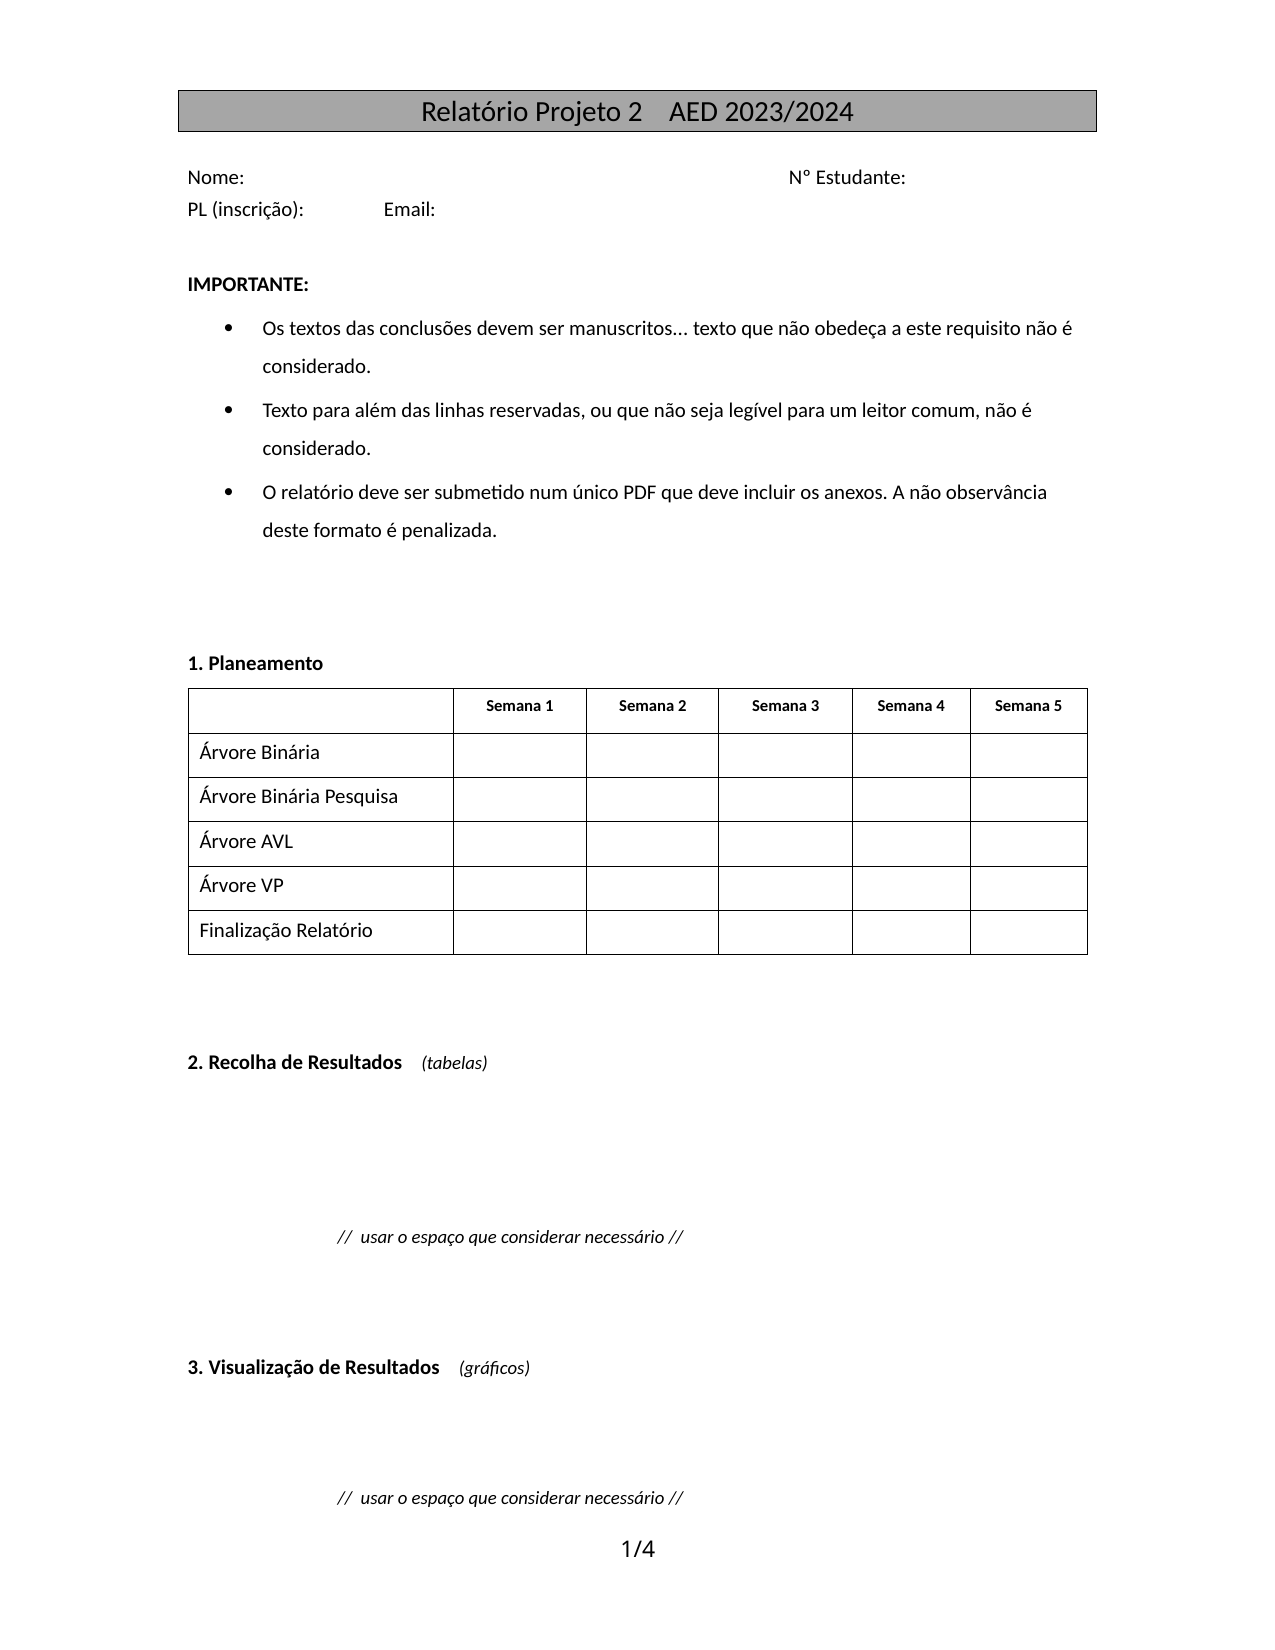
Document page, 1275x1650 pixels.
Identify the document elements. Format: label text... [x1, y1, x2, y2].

table_cell [587, 822, 718, 866]
table_header Semana 3 [719, 689, 852, 732]
text Nome: Nº Estudante: [187, 164, 1087, 190]
text PL (inscrição): Email: [187, 196, 1087, 221]
table_cell Árvore AVL [189, 822, 453, 866]
table_cell [587, 911, 718, 954]
table_cell [719, 734, 852, 777]
table_header Semana 2 [587, 689, 718, 732]
table_cell [454, 734, 586, 777]
list Texto para além das linhas reservadas, ou que não seja legível para um leitor comum, não é considerado. [225, 397, 1087, 461]
table_cell [454, 867, 586, 910]
table_cell [853, 911, 970, 954]
table_cell [971, 778, 1087, 821]
table_header [189, 689, 453, 732]
table_header Semana 4 [853, 689, 970, 732]
table_cell [454, 822, 586, 866]
table_header Semana 5 [971, 689, 1087, 732]
table_cell Árvore Binária Pesquisa [189, 778, 453, 821]
table_cell [454, 778, 586, 821]
text Relatório Projeto 2 AED 2023/2024 [179, 91, 1096, 131]
text // usar o espaço que considerar necessário // [187, 1486, 1087, 1509]
table_cell [719, 867, 852, 910]
text 2. Recolha de Resultados (tabelas) [187, 1049, 1087, 1075]
table_cell [719, 822, 852, 866]
table_cell [587, 778, 718, 821]
text IMPORTANTE: [187, 271, 1087, 297]
table_cell [853, 778, 970, 821]
text // usar o espaço que considerar necessário // [187, 1226, 1087, 1248]
table_cell [971, 734, 1087, 777]
list O relatório deve ser submetido num único PDF que deve incluir os anexos. A não observância deste formato é penalizada. [225, 479, 1087, 543]
table_cell [587, 867, 718, 910]
text 1. Planeamento [187, 650, 1087, 675]
text 3. Visualização de Resultados (gráficos) [187, 1354, 1087, 1379]
table_cell [853, 734, 970, 777]
table_cell [587, 734, 718, 777]
table_header Semana 1 [454, 689, 586, 732]
table_cell [853, 867, 970, 910]
table_cell [971, 911, 1087, 954]
table_cell Finalização Relatório [189, 911, 453, 954]
table_cell [454, 911, 586, 954]
table_cell [853, 822, 970, 866]
table_cell [719, 911, 852, 954]
table_cell [719, 778, 852, 821]
table_cell [971, 822, 1087, 866]
table_cell Árvore Binária [189, 734, 453, 777]
table_cell Árvore VP [189, 867, 453, 910]
list Os textos das conclusões devem ser manuscritos... texto que não obedeça a este requisito não é considerado. [225, 315, 1087, 379]
table_cell [971, 867, 1087, 910]
